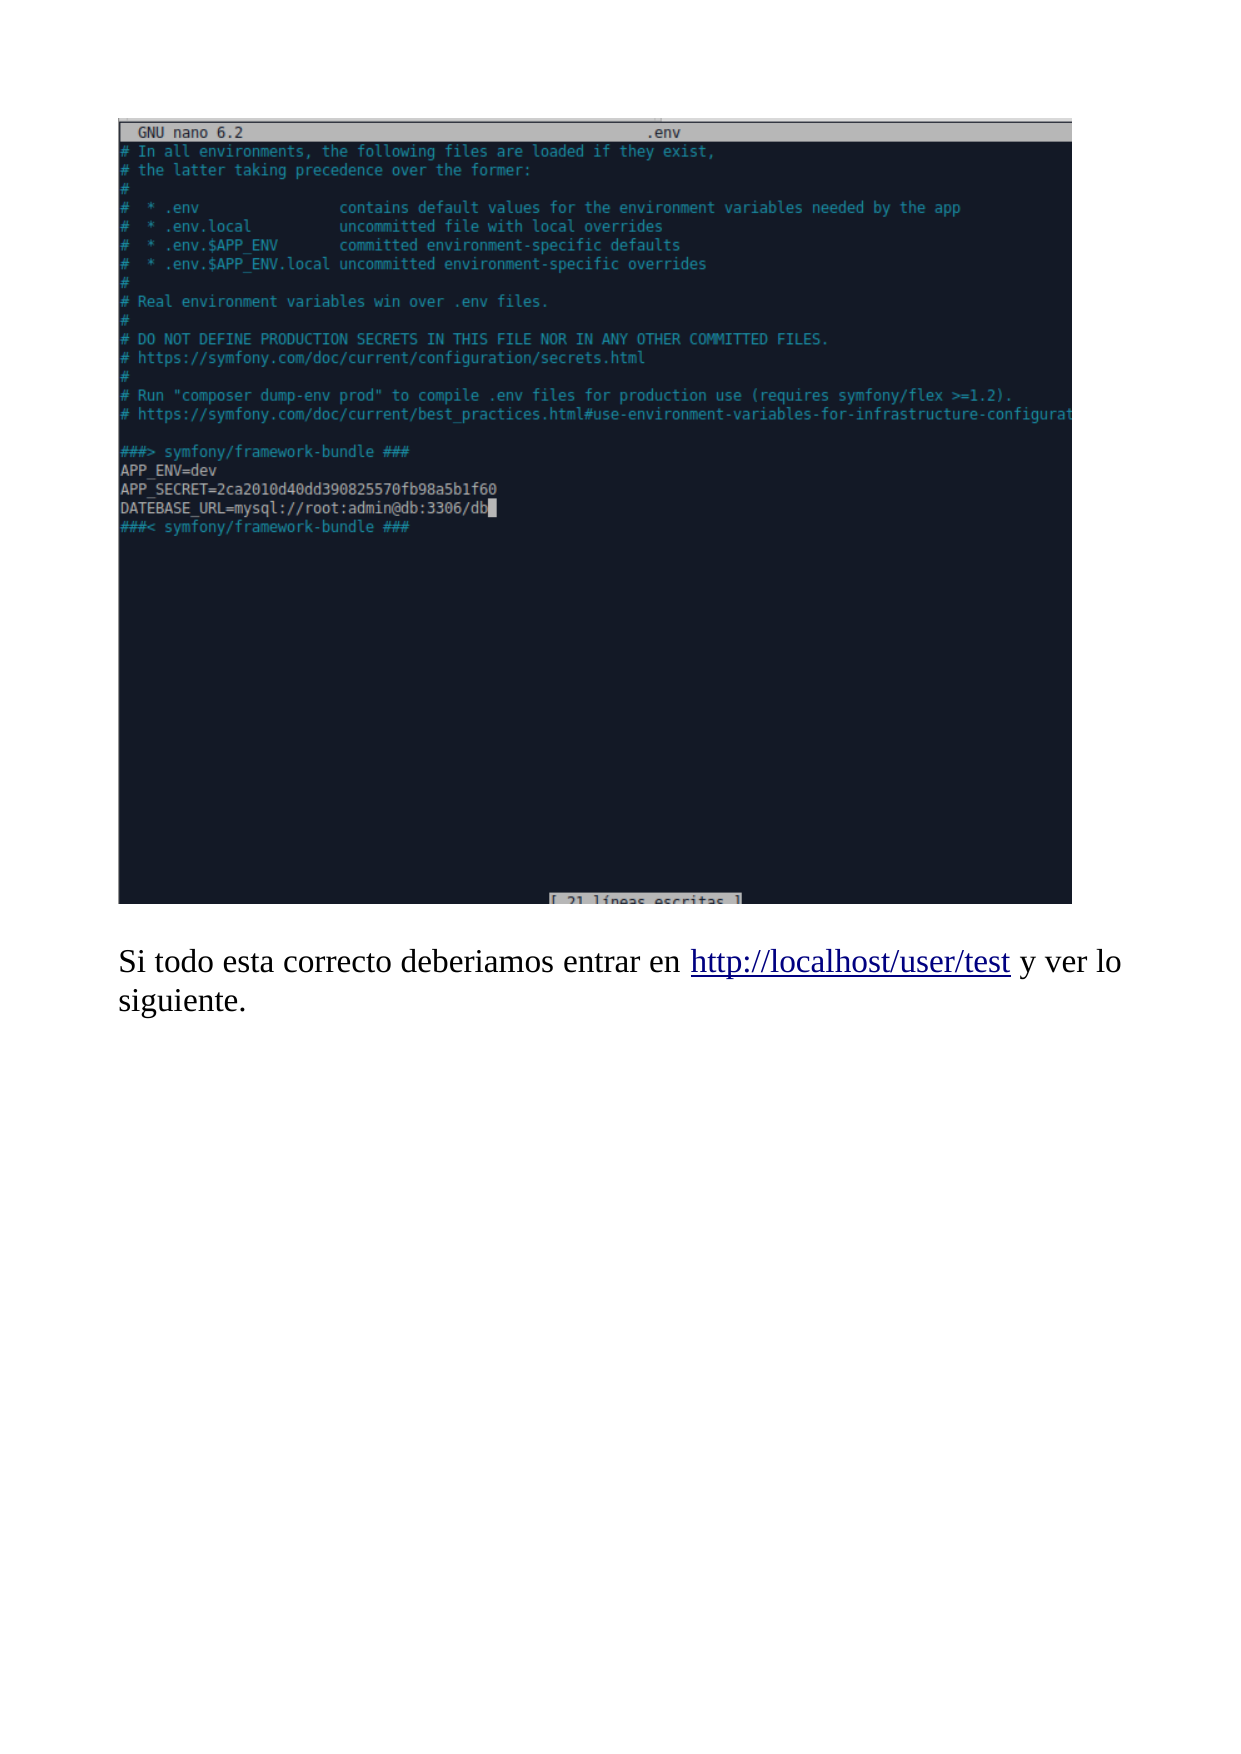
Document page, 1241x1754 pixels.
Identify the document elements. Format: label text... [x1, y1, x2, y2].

picture [118, 118, 1072, 904]
text Si todo esta correcto deberiamos entrar en http://localhost/user/test y ver lo siguiente. [118, 941, 1122, 1018]
